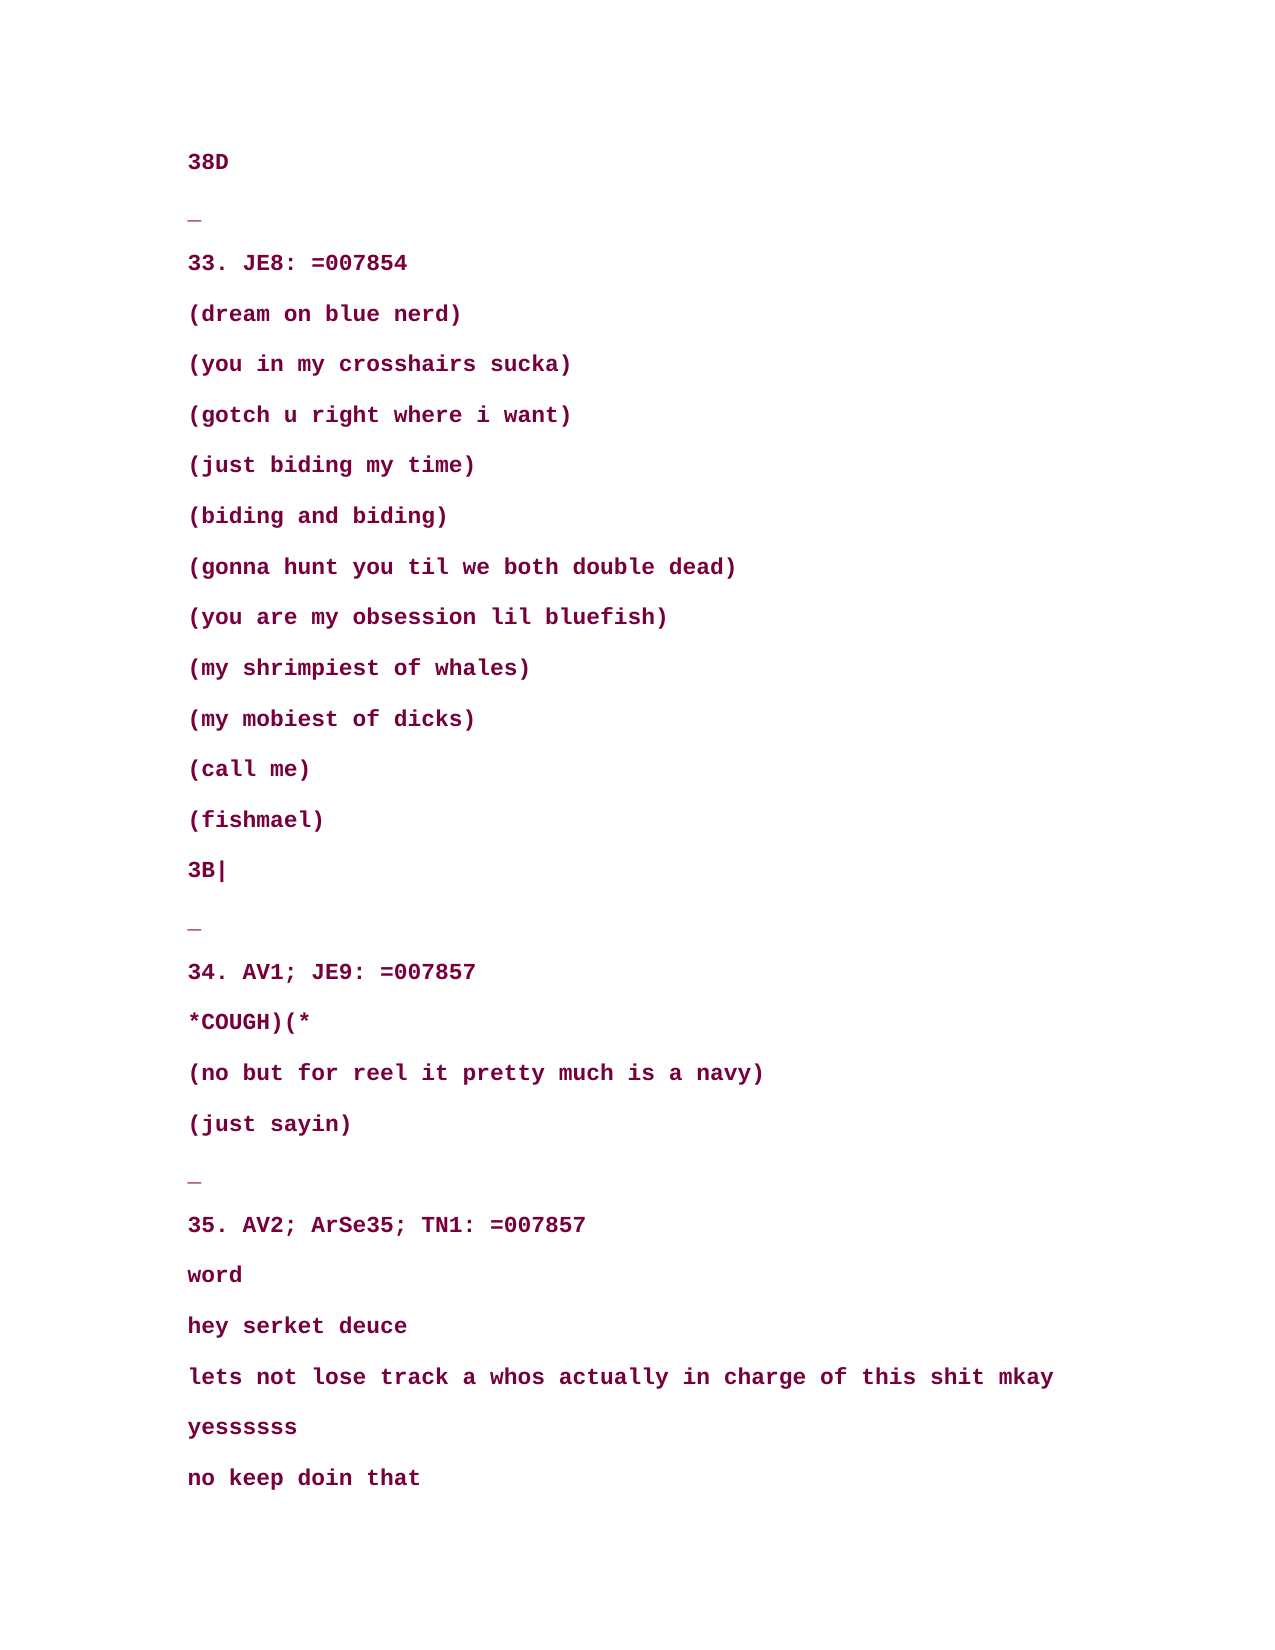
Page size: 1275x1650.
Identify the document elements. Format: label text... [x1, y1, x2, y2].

text (you in my crosshairs sucka) [187, 352, 1087, 378]
text _ [187, 1162, 1087, 1188]
text _ [187, 909, 1087, 935]
text yessssss [187, 1416, 1087, 1442]
text (my shrimpiest of whales) [187, 656, 1087, 682]
text (gonna hunt you til we both double dead) [187, 555, 1087, 581]
text (dream on blue nerd) [187, 302, 1087, 328]
text 3B| [187, 859, 1087, 885]
text (call me) [187, 757, 1087, 783]
text (biding and biding) [187, 504, 1087, 530]
text 34. AV1; JE9: =007857 [187, 960, 1087, 986]
text *COUGH)(* [187, 1011, 1087, 1037]
text hey serket deuce [187, 1314, 1087, 1340]
text (just sayin) [187, 1112, 1087, 1138]
text (just biding my time) [187, 454, 1087, 480]
text no keep doin that [187, 1466, 1087, 1492]
text (no but for reel it pretty much is a navy) [187, 1061, 1087, 1087]
text 33. JE8: =007854 [187, 251, 1087, 277]
text (my mobiest of dicks) [187, 707, 1087, 733]
text (fishmael) [187, 808, 1087, 834]
text _ [187, 201, 1087, 227]
text 35. AV2; ArSe35; TN1: =007857 [187, 1213, 1087, 1239]
text (you are my obsession lil bluefish) [187, 606, 1087, 632]
text 38D [187, 150, 1087, 176]
text (gotch u right where i want) [187, 403, 1087, 429]
text lets not lose track a whos actually in charge of this shit mkay [187, 1365, 1087, 1391]
text word [187, 1264, 1087, 1290]
